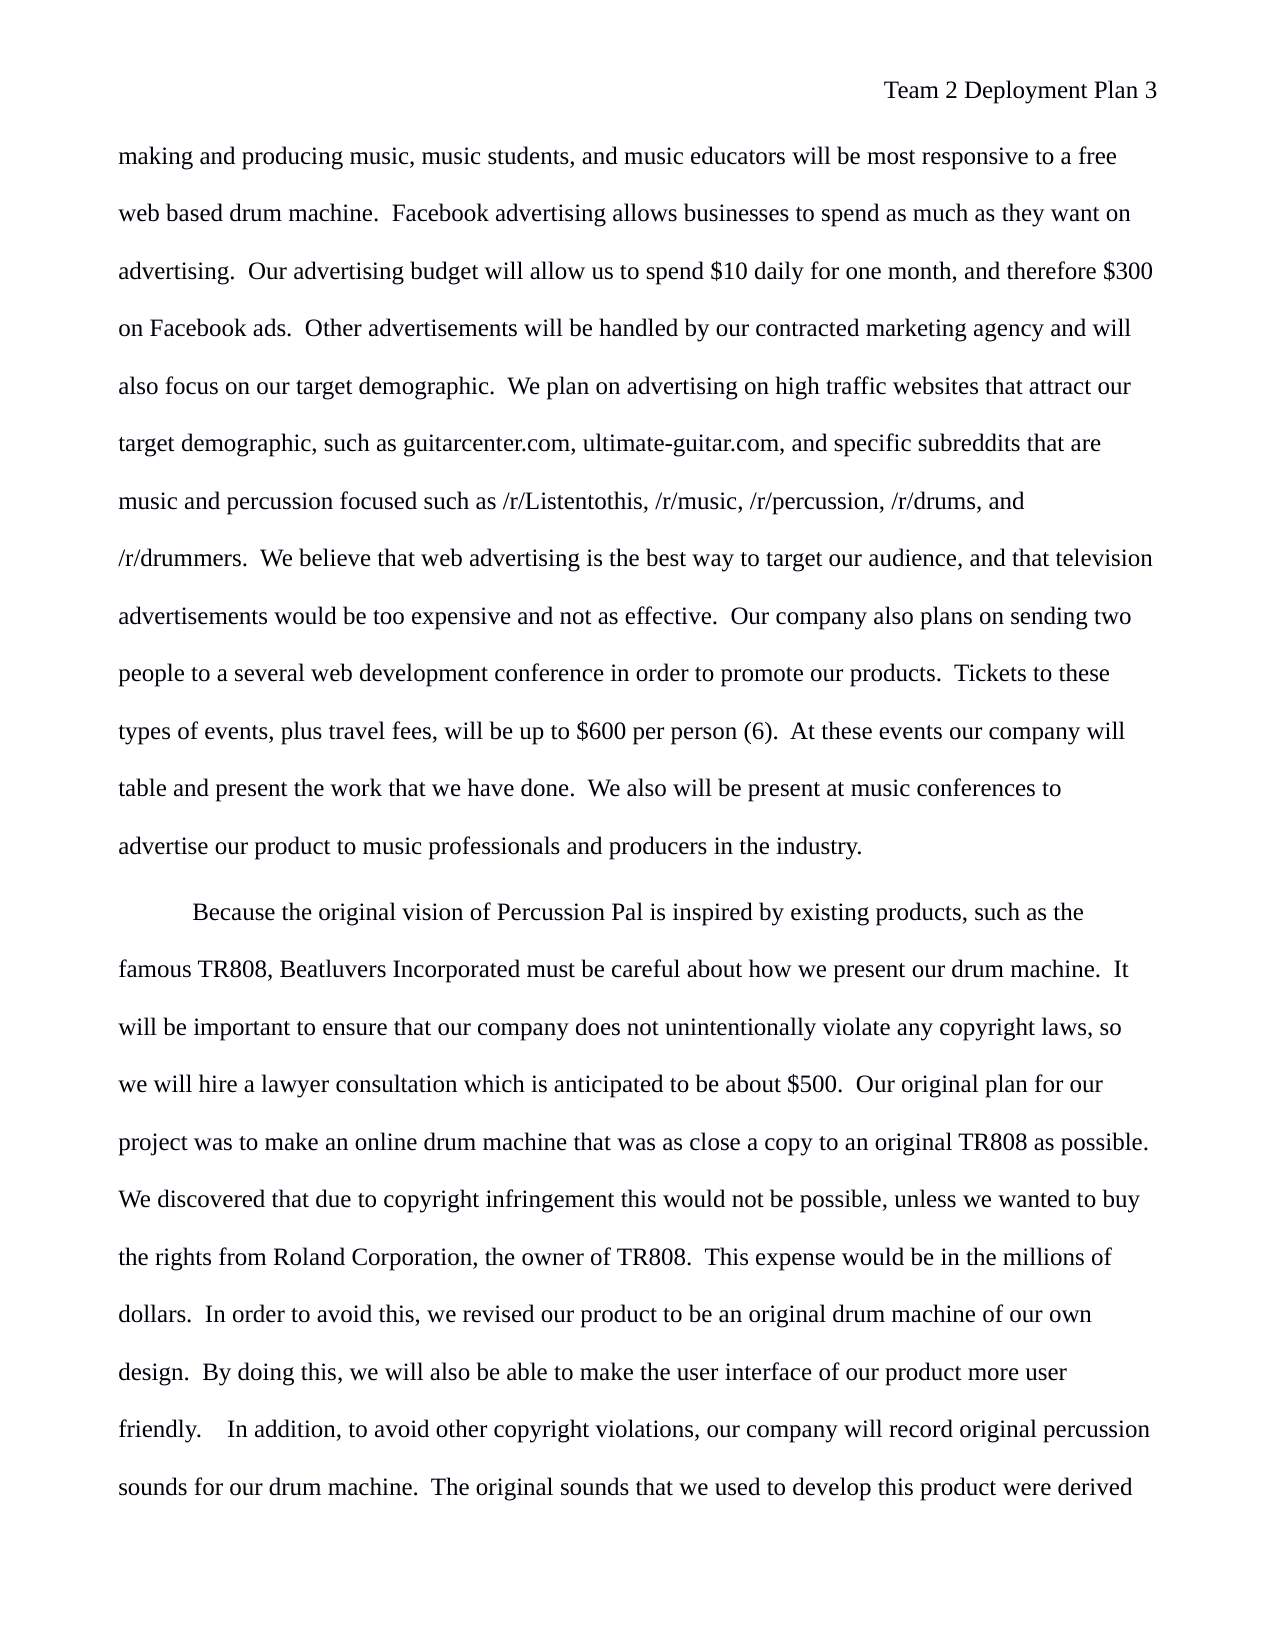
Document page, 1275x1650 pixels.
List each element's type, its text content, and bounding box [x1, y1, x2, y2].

text Because the original vision of Percussion Pal is inspired by existing products, such as the famous TR808, Beatluvers Incorporated must be careful about how we present our drum machine. It will be important to ensure that our company does not unintentionally violate any copyright laws, so we will hire a lawyer consultation which is anticipated to be about $500. Our original plan for our project was to make an online drum machine that was as close a copy to an original TR808 as possible. We discovered that due to copyright infringement this would not be possible, unless we wanted to buy the rights from Roland Corporation, the owner of TR808. This expense would be in the millions of dollars. In order to avoid this, we revised our product to be an original drum machine of our own design. By doing this, we will also be able to make the user interface of our product more user friendly. In addition, to avoid other copyright violations, our company will record original percussion sounds for our drum machine. The original sounds that we used to develop this product were derived [118, 897, 1157, 1500]
text making and producing music, music students, and music educators will be most responsive to a free web based drum machine. Facebook advertising allows businesses to spend as much as they want on advertising. Our advertising budget will allow us to spend $10 daily for one month, and therefore $300 on Facebook ads. Other advertisements will be handled by our contracted marketing agency and will also focus on our target demographic. We plan on advertising on high traffic websites that attract our target demographic, such as guitarcenter.com, ultimate-guitar.com, and specific subreddits that are music and percussion focused such as /r/Listentothis, /r/music, /r/percussion, /r/drums, and /r/drummers. We believe that web advertising is the best way to target our audience, and that television advertisements would be too expensive and not as effective. Our company also plans on sending two people to a several web development conference in order to promote our products. Tickets to these types of events, plus travel fees, will be up to $600 per person (6). At these events our company will table and present the work that we have done. We also will be present at music conferences to advertise our product to music professionals and producers in the industry. [118, 141, 1157, 859]
